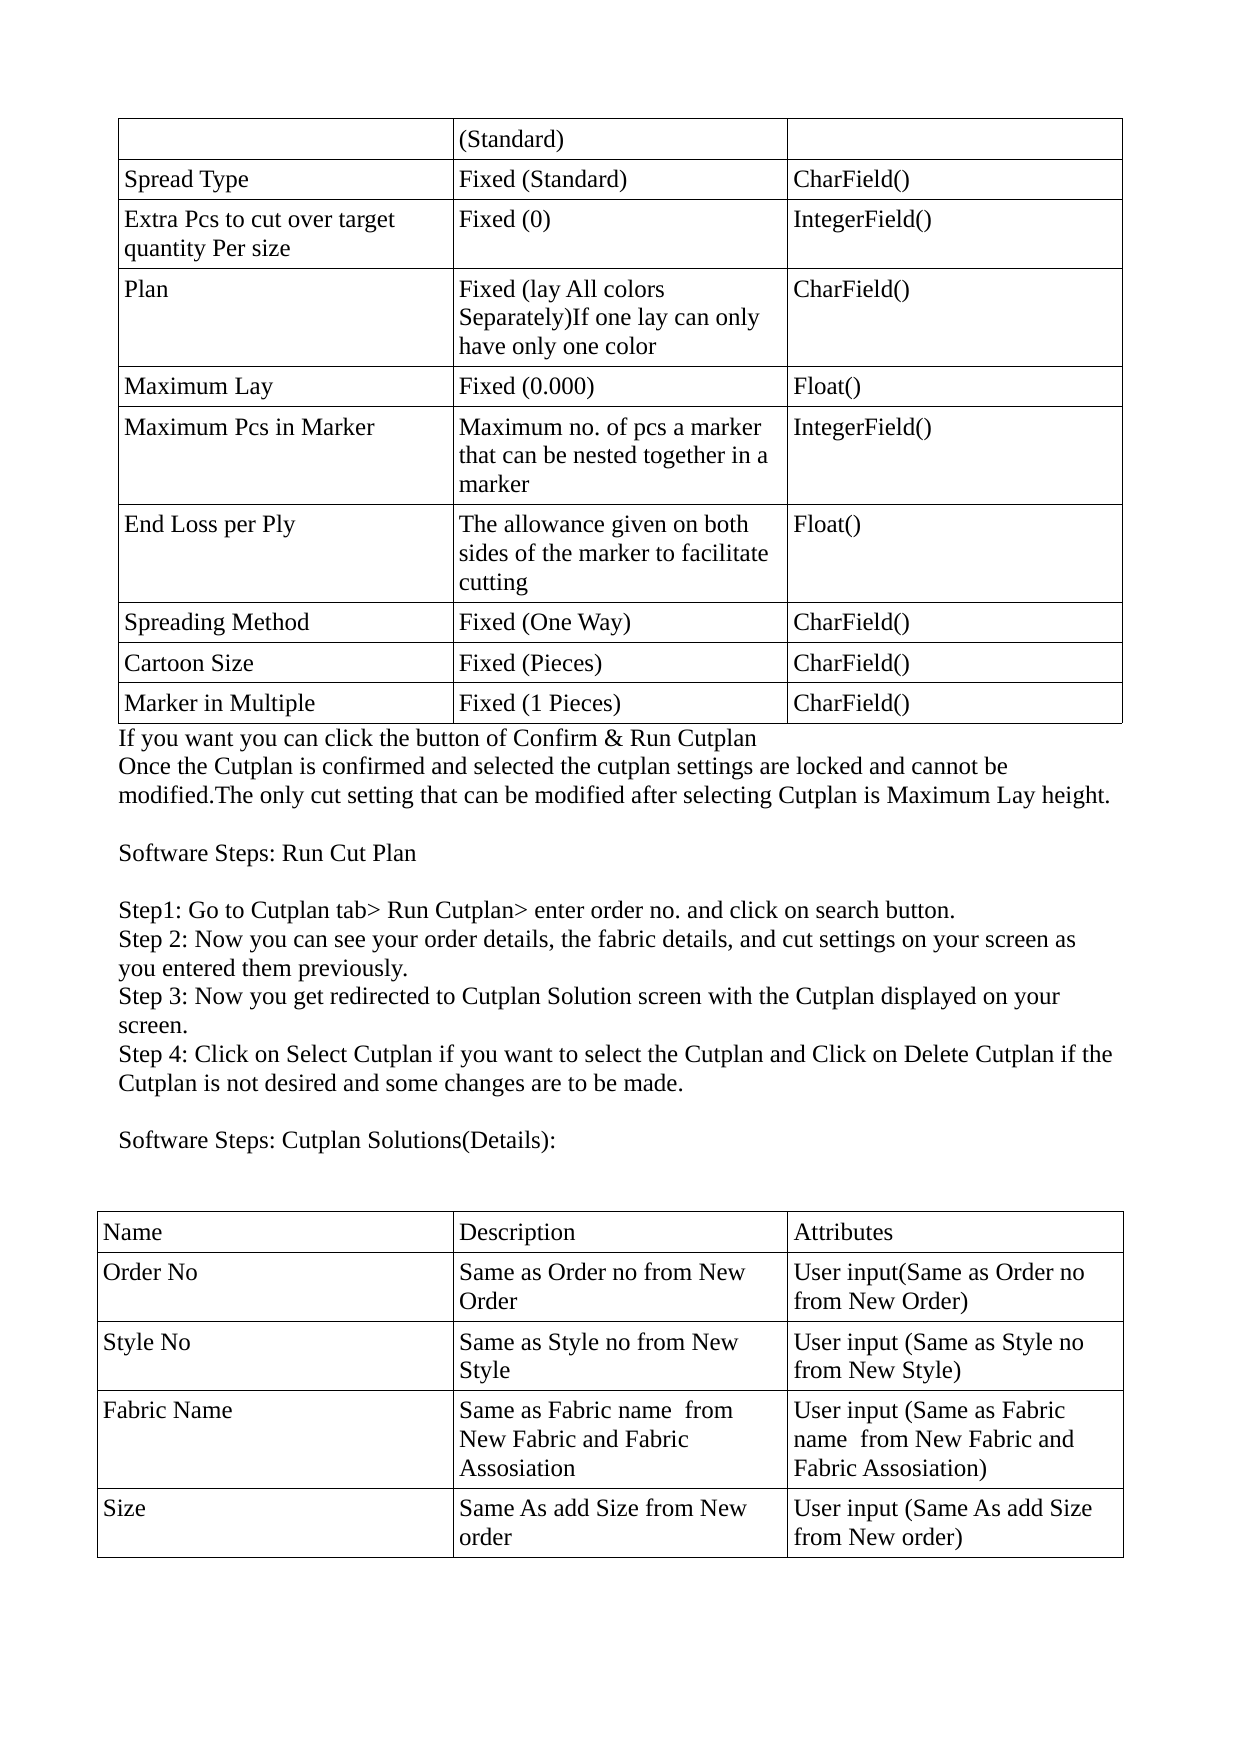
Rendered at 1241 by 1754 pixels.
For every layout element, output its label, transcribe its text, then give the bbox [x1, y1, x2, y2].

table_cell Extra Pcs to cut over target quantity Per size [119, 200, 453, 268]
table_cell Maximum Lay [119, 367, 453, 406]
table_cell Cartoon Size [119, 643, 453, 682]
table_cell Same as Fabric name from New Fabric and Fabric Assosiation [454, 1391, 787, 1488]
table_cell Fixed (Pieces) [454, 643, 787, 682]
table_cell Size [98, 1489, 453, 1557]
table_header Name [98, 1212, 453, 1252]
table_cell Same as Order no from New Order [454, 1253, 787, 1321]
text Step 3: Now you get redirected to Cutplan Solution screen with the Cutplan displayed on your [118, 981, 1122, 1010]
text Software Steps: Run Cut Plan [118, 838, 1122, 866]
text screen. [118, 1010, 1122, 1039]
table_cell Same as Style no from New Style [454, 1322, 787, 1390]
table_cell Plan [119, 269, 453, 366]
table_cell Float() [788, 367, 1122, 406]
table_cell Same As add Size from New order [454, 1489, 787, 1557]
table_cell Fixed (lay All colors Separately)If one lay can only have only one color [454, 269, 787, 366]
table_cell CharField() [788, 269, 1122, 366]
table_cell Spread Type [119, 160, 453, 199]
table_cell IntegerField() [788, 407, 1122, 504]
table_cell User input (Same as Fabric name from New Fabric and Fabric Assosiation) [788, 1391, 1123, 1488]
table_cell User input (Same As add Size from New order) [788, 1489, 1123, 1557]
text Software Steps: Cutplan Solutions(Details): [118, 1125, 1122, 1154]
table_cell (Standard) [454, 119, 787, 158]
text Once the Cutplan is confirmed and selected the cutplan settings are locked and cannot be [118, 751, 1122, 780]
table_header Description [454, 1212, 787, 1252]
table_cell CharField() [788, 160, 1122, 199]
text Step 2: Now you can see your order details, the fabric details, and cut settings on your screen as [118, 924, 1122, 953]
table_cell Float() [788, 505, 1122, 602]
table_cell CharField() [788, 643, 1122, 682]
table_cell Maximum Pcs in Marker [119, 407, 453, 504]
table_cell IntegerField() [788, 200, 1122, 268]
table_cell The allowance given on both sides of the marker to facilitate cutting [454, 505, 787, 602]
table_cell Fixed (Standard) [454, 160, 787, 199]
table_cell Marker in Multiple [119, 683, 453, 722]
table_cell CharField() [788, 683, 1122, 722]
table_cell [119, 119, 453, 158]
table_cell Fixed (0.000) [454, 367, 787, 406]
text you entered them previously. [118, 953, 1122, 981]
text Step 4: Click on Select Cutplan if you want to select the Cutplan and Click on Delete Cutplan if the Cutplan is not desired and some changes are to be made. [118, 1039, 1122, 1096]
text If you want you can click the button of Confirm & Run Cutplan [118, 724, 1122, 751]
table_cell CharField() [788, 603, 1122, 642]
text Step1: Go to Cutplan tab> Run Cutplan> enter order no. and click on search button. [118, 895, 1122, 924]
table_cell Fixed (One Way) [454, 603, 787, 642]
table_header Attributes [788, 1212, 1123, 1252]
table_cell Fixed (0) [454, 200, 787, 268]
table_cell [788, 119, 1122, 158]
table_cell User input(Same as Order no from New Order) [788, 1253, 1123, 1321]
table_cell End Loss per Ply [119, 505, 453, 602]
text modified.The only cut setting that can be modified after selecting Cutplan is Maximum Lay height. [118, 780, 1122, 809]
table_cell Maximum no. of pcs a marker that can be nested together in a marker [454, 407, 787, 504]
table_cell Fixed (1 Pieces) [454, 683, 787, 722]
table_cell Order No [98, 1253, 453, 1321]
table_cell Fabric Name [98, 1391, 453, 1488]
table_cell Style No [98, 1322, 453, 1390]
table_cell User input (Same as Style no from New Style) [788, 1322, 1123, 1390]
table_cell Spreading Method [119, 603, 453, 642]
